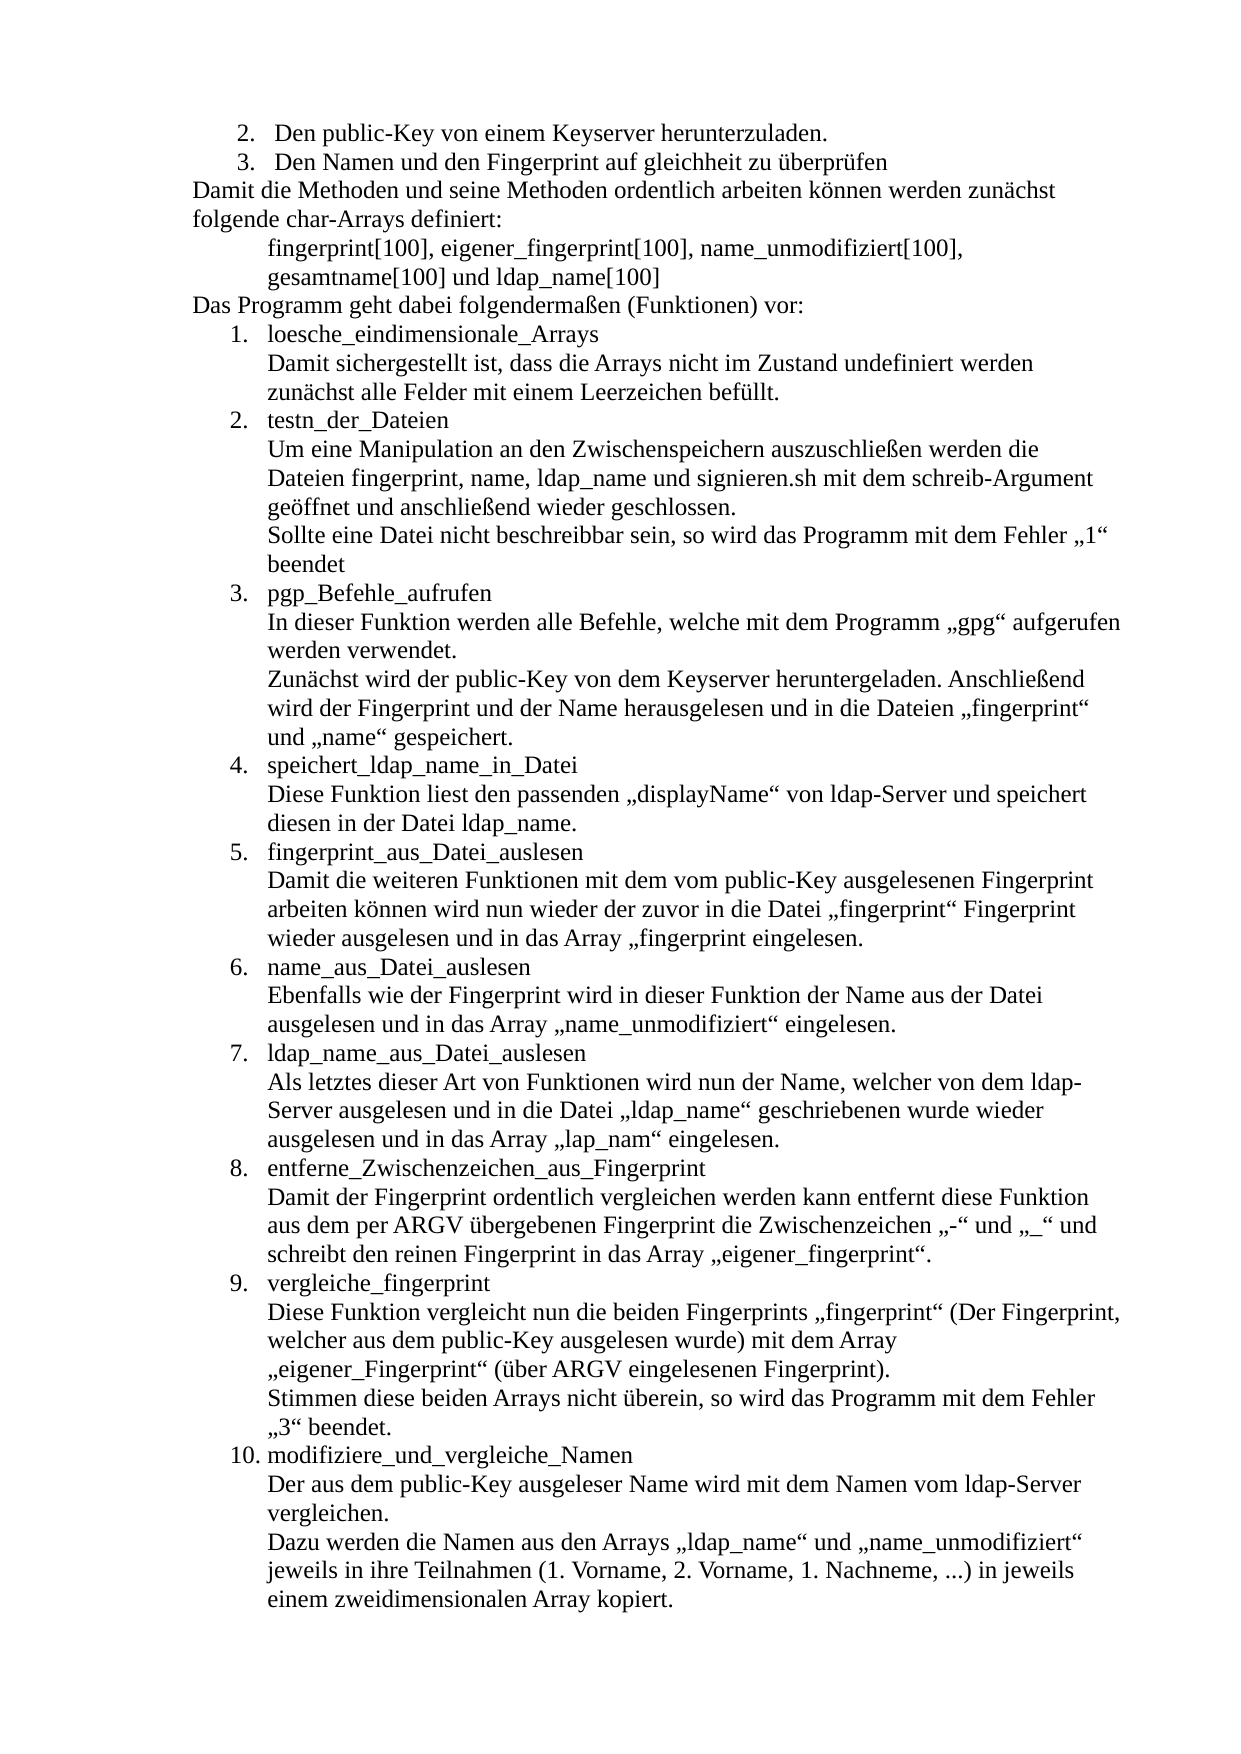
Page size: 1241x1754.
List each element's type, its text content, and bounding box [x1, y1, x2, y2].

list Ebenfalls wie der Fingerprint wird in dieser Funktion der Name aus der Datei ausgelesen und in das Array „name_unmodifiziert“ eingelesen. [229, 981, 1122, 1038]
list ldap_name_aus_Datei_auslesen [229, 1038, 1122, 1067]
list modifiziere_und_vergleiche_Namen [229, 1441, 1122, 1469]
list fingerprint[100], eigener_fingerprint[100], name_unmodifiziert[100], gesamtname[100] und ldap_name[100] [229, 233, 1122, 291]
list In dieser Funktion werden alle Befehle, welche mit dem Programm „gpg“ aufgerufen werden verwendet. Zunächst wird der public-Key von dem Keyserver heruntergeladen. Anschließend wird der Fingerprint und der Name herausgelesen und in die Dateien „fingerprint“ und „name“ gespeichert. [229, 607, 1122, 751]
list Den public-Key von einem Keyserver herunterzuladen. [237, 118, 1122, 147]
list Als letztes dieser Art von Funktionen wird nun der Name, welcher von dem ldap-Server ausgelesen und in die Datei „ldap_name“ geschriebenen wurde wieder ausgelesen und in das Array „lap_nam“ eingelesen. [229, 1067, 1122, 1153]
list testn_der_Dateien Um eine Manipulation an den Zwischenspeichern auszuschließen werden die Dateien fingerprint, name, ldap_name und signieren.sh mit dem schreib-Argument geöffnet und anschließend wieder geschlossen. [229, 406, 1122, 521]
text Damit die Methoden und seine Methoden ordentlich arbeiten können werden zunächst folgende char-Arrays definiert: [192, 176, 1122, 233]
text Das Programm geht dabei folgendermaßen (Funktionen) vor: [192, 291, 1122, 319]
list Diese Funktion liest den passenden „displayName“ von ldap-Server und speichert diesen in der Datei ldap_name. [229, 779, 1122, 837]
list Diese Funktion vergleicht nun die beiden Fingerprints „fingerprint“ (Der Fingerprint, welcher aus dem public-Key ausgelesen wurde) mit dem Array „eigener_Fingerprint“ (über ARGV eingelesenen Fingerprint). [229, 1297, 1122, 1383]
list Stimmen diese beiden Arrays nicht überein, so wird das Programm mit dem Fehler „3“ beendet. [229, 1383, 1122, 1441]
list Damit der Fingerprint ordentlich vergleichen werden kann entfernt diese Funktion aus dem per ARGV übergebenen Fingerprint die Zwischenzeichen „-“ und „_“ und schreibt den reinen Fingerprint in das Array „eigener_fingerprint“. [229, 1182, 1122, 1268]
list Sollte eine Datei nicht beschreibbar sein, so wird das Programm mit dem Fehler „1“ beendet [229, 521, 1122, 578]
list name_aus_Datei_auslesen [229, 952, 1122, 981]
list vergleiche_fingerprint [229, 1268, 1122, 1297]
list Den Namen und den Fingerprint auf gleichheit zu überprüfen [237, 147, 1122, 176]
list entferne_Zwischenzeichen_aus_Fingerprint [229, 1153, 1122, 1182]
list fingerprint_aus_Datei_auslesen [229, 837, 1122, 866]
list Damit die weiteren Funktionen mit dem vom public-Key ausgelesenen Fingerprint arbeiten können wird nun wieder der zuvor in die Datei „fingerprint“ Fingerprint wieder ausgelesen und in das Array „fingerprint eingelesen. [229, 866, 1122, 952]
list Dazu werden die Namen aus den Arrays „ldap_name“ und „name_unmodifiziert“ jeweils in ihre Teilnahmen (1. Vorname, 2. Vorname, 1. Nachneme, ...) in jeweils einem zweidimensionalen Array kopiert. [229, 1527, 1122, 1613]
list loesche_eindimensionale_Arrays Damit sichergestellt ist, dass die Arrays nicht im Zustand undefiniert werden zunächst alle Felder mit einem Leerzeichen befüllt. [229, 319, 1122, 406]
list pgp_Befehle_aufrufen [229, 578, 1122, 607]
list speichert_ldap_name_in_Datei [229, 751, 1122, 779]
list Der aus dem public-Key ausgeleser Name wird mit dem Namen vom ldap-Server vergleichen. [229, 1469, 1122, 1527]
